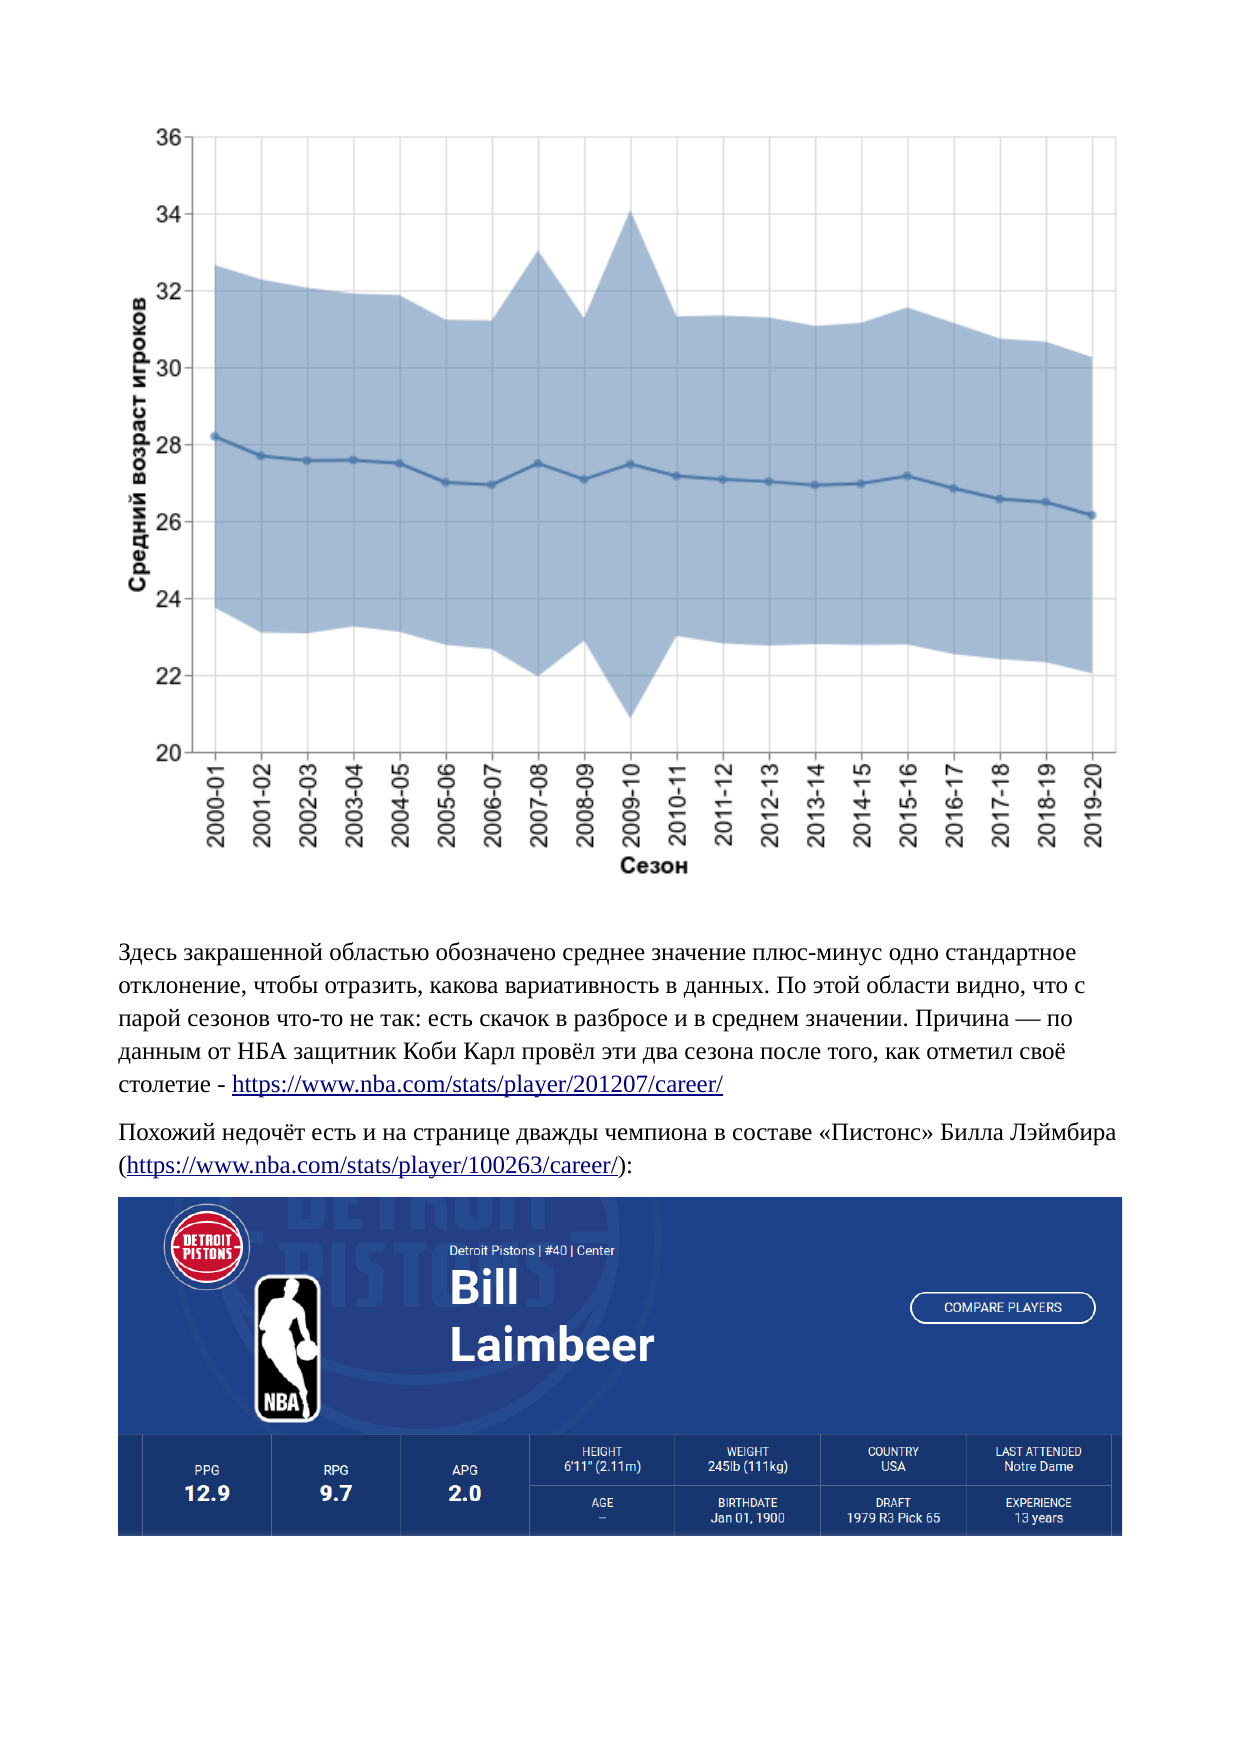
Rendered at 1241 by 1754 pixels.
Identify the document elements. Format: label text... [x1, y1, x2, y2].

text Здесь закрашенной областью обозначено среднее значение плюс-минус одно стандартное отклонение, чтобы отразить, какова вариативность в данных. По этой области видно, что с парой сезонов что-то не так: есть скачок в разбросе и в среднем значении. Причина — по данным от НБА защитник Коби Карл провёл эти два сезона после того, как отметил своё столетие - https://www.nba.com/stats/player/201207/career/ [118, 937, 1122, 1098]
picture [118, 1197, 1123, 1544]
text Похожий недочёт есть и на странице дважды чемпиона в составе «Пистонс» Билла Лэймбира (https://www.nba.com/stats/player/100263/career/): [118, 1117, 1122, 1179]
picture [118, 118, 1123, 886]
